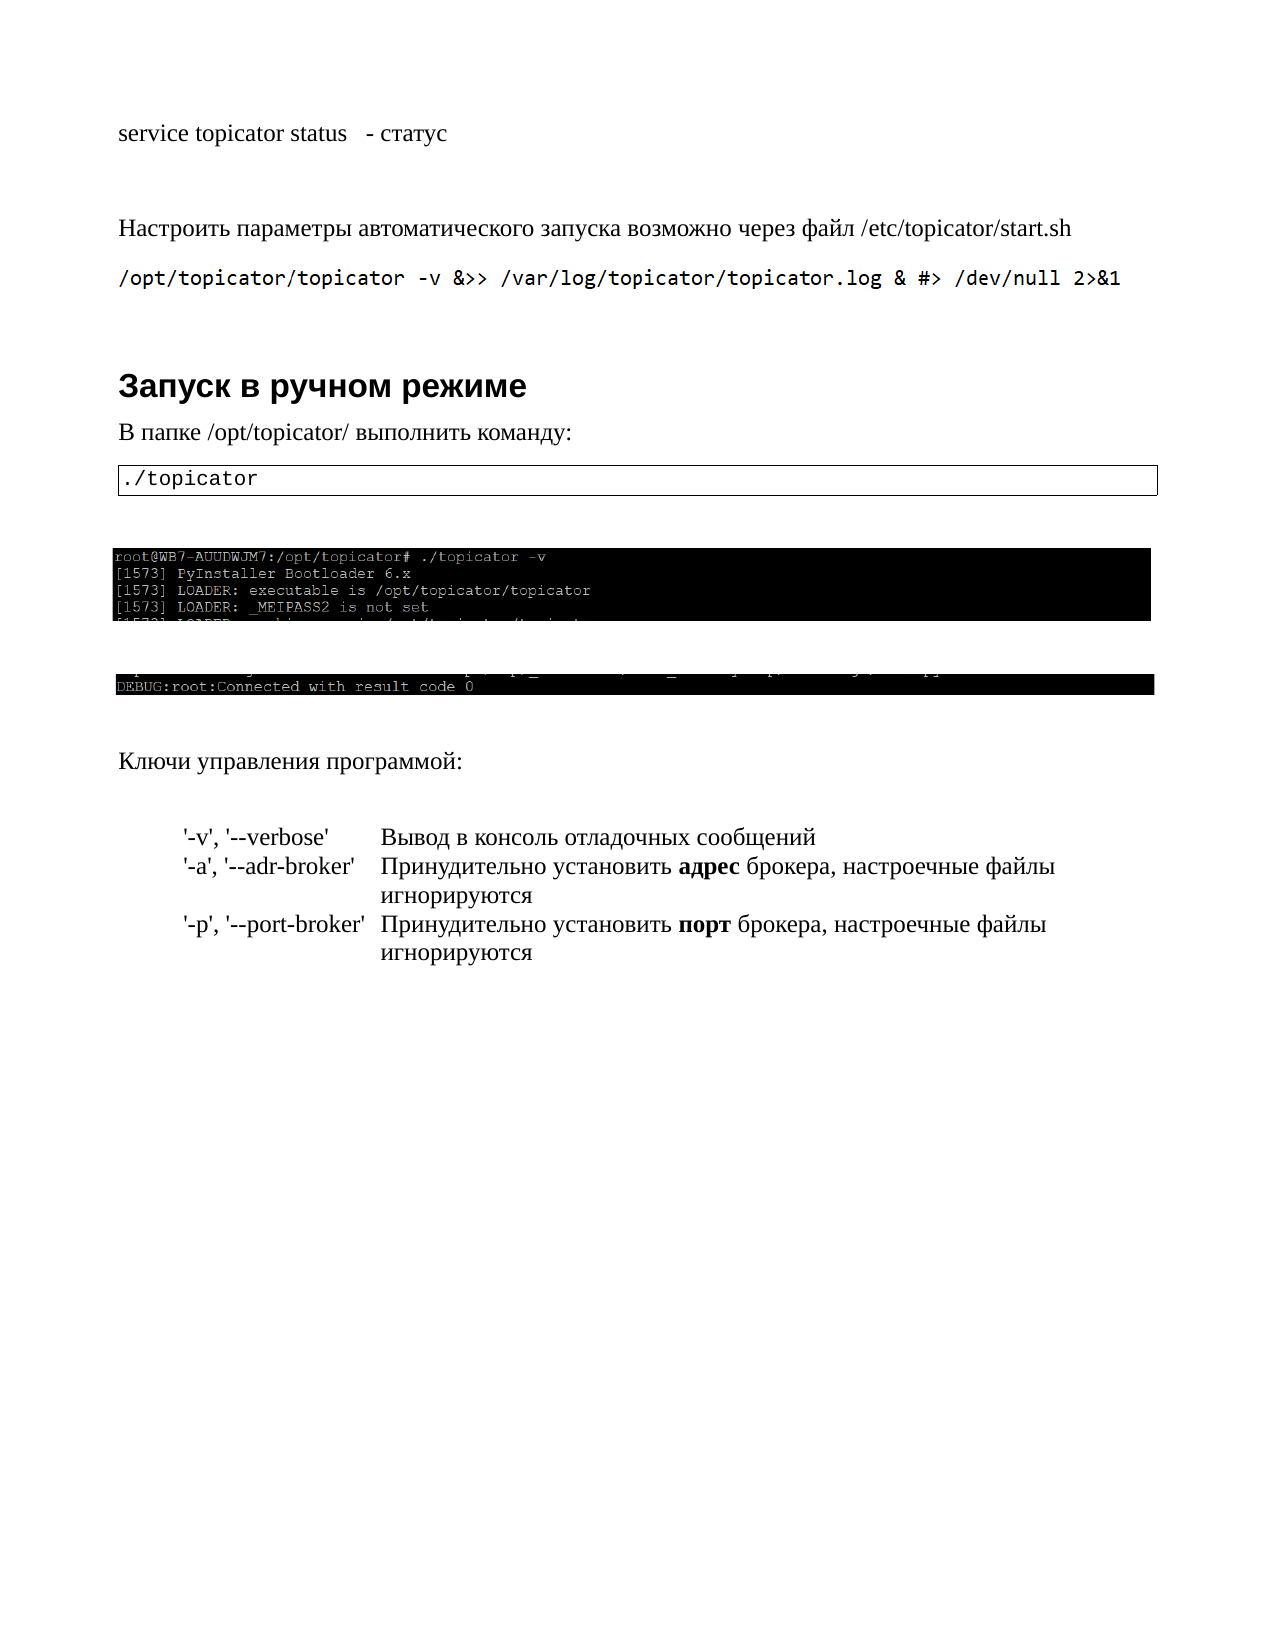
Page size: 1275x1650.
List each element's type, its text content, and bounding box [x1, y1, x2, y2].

text service topicator status - статус [118, 118, 1157, 147]
table_cell [118, 851, 183, 909]
table_cell Принудительно установить порт брокера, настроечные файлы игнорируются [380, 909, 1157, 966]
picture [112, 548, 1151, 621]
table_cell '-a', '--adr-broker' [183, 851, 380, 909]
text ./topicator [119, 466, 1157, 495]
table_cell [380, 966, 1157, 995]
table_cell [118, 966, 183, 995]
text Ключи управления программой: [118, 746, 1157, 775]
table_header [380, 794, 1157, 822]
picture [118, 261, 1157, 294]
table_cell [183, 966, 380, 995]
table_cell [118, 909, 183, 966]
table_cell Вывод в консоль отладочных сообщений [380, 823, 1157, 851]
table_cell Принудительно установить адрес брокера, настроечные файлы игнорируются [380, 851, 1157, 909]
subtitle Запуск в ручном режиме [118, 366, 1157, 405]
picture [115, 674, 1155, 695]
table_cell '-p', '--port-broker' [183, 909, 380, 966]
text В папке /opt/topicator/ выполнить команду: [118, 417, 1157, 446]
text Настроить параметры автоматического запуска возможно через файл /etc/topicator/start.sh [118, 213, 1157, 242]
table_cell [118, 823, 183, 851]
table_header [118, 794, 183, 822]
table_cell '-v', '--verbose' [183, 823, 380, 851]
table_header [183, 794, 380, 822]
